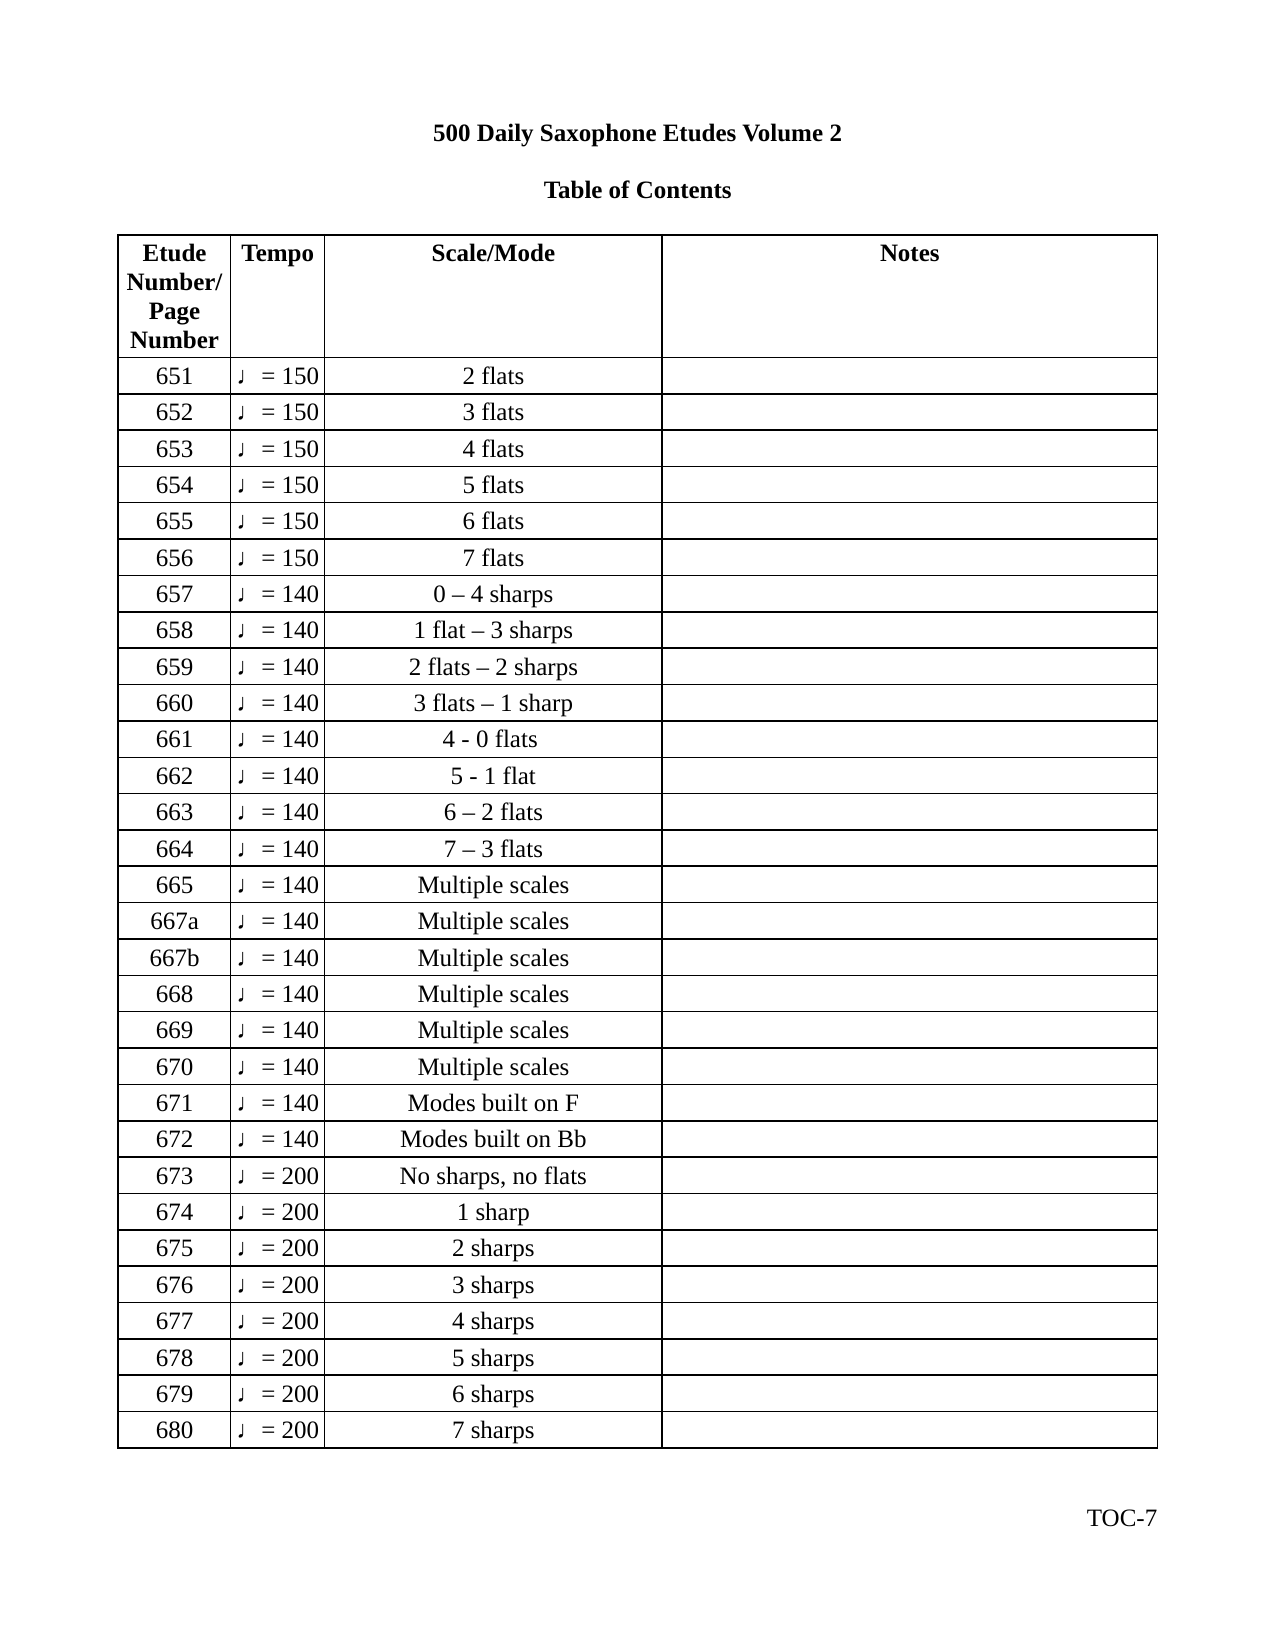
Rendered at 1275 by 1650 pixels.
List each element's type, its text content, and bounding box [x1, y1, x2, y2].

table_cell [663, 867, 1157, 902]
table_header Etude Number/ Page Number [119, 236, 230, 356]
table_cell ♩= 150 [231, 431, 324, 466]
table_cell 658 [119, 613, 230, 647]
table_cell 7 flats [325, 540, 661, 574]
table_cell [663, 976, 1157, 1011]
table_cell Multiple scales [325, 976, 661, 1011]
table_cell 663 [119, 794, 230, 829]
table_cell Multiple scales [325, 1049, 661, 1083]
table_cell 652 [119, 395, 230, 429]
table_cell ♩= 200 [231, 1158, 324, 1193]
table_cell 657 [119, 576, 230, 611]
table_cell ♩= 140 [231, 722, 324, 756]
table_cell 668 [119, 976, 230, 1011]
table_cell 7 – 3 flats [325, 831, 661, 865]
table_cell ♩= 150 [231, 503, 324, 538]
table_cell 662 [119, 758, 230, 793]
table_cell ♩= 140 [231, 1122, 324, 1156]
table_cell [663, 1085, 1157, 1120]
table_cell ♩= 140 [231, 1012, 324, 1047]
table_cell [663, 1012, 1157, 1047]
table_cell 673 [119, 1158, 230, 1193]
table_cell Modes built on F [325, 1085, 661, 1120]
table_cell 5 flats [325, 467, 661, 502]
table_cell [663, 1049, 1157, 1083]
table_cell [663, 467, 1157, 502]
table_cell 671 [119, 1085, 230, 1120]
table_cell 670 [119, 1049, 230, 1083]
table_cell Multiple scales [325, 940, 661, 974]
table_cell 655 [119, 503, 230, 538]
table_cell 1 flat – 3 sharps [325, 613, 661, 647]
table_cell ♩= 200 [231, 1303, 324, 1338]
table_cell ♩= 150 [231, 395, 324, 429]
table_cell 6 sharps [325, 1376, 661, 1411]
table_cell 2 flats – 2 sharps [325, 649, 661, 684]
table_cell 5 - 1 flat [325, 758, 661, 793]
table_cell ♩= 140 [231, 867, 324, 902]
table_cell 669 [119, 1012, 230, 1047]
table_cell ♩= 200 [231, 1412, 324, 1447]
table_cell [663, 540, 1157, 574]
table_cell ♩= 200 [231, 1340, 324, 1374]
table_cell 674 [119, 1194, 230, 1229]
table_cell Modes built on Bb [325, 1122, 661, 1156]
table_cell Multiple scales [325, 867, 661, 902]
table_cell ♩= 150 [231, 467, 324, 502]
table_cell [663, 1267, 1157, 1302]
table_cell ♩= 140 [231, 758, 324, 793]
table_cell [663, 1194, 1157, 1229]
table_cell [663, 722, 1157, 756]
table_cell 653 [119, 431, 230, 466]
table_cell 3 sharps [325, 1267, 661, 1302]
table_cell 651 [119, 358, 230, 393]
table_cell 659 [119, 649, 230, 684]
table_cell 656 [119, 540, 230, 574]
table_cell 1 sharp [325, 1194, 661, 1229]
table_cell 672 [119, 1122, 230, 1156]
table_cell 2 flats [325, 358, 661, 393]
table_cell [663, 1412, 1157, 1447]
table_cell 676 [119, 1267, 230, 1302]
table_cell ♩= 200 [231, 1267, 324, 1302]
table_cell 665 [119, 867, 230, 902]
table_cell ♩= 140 [231, 576, 324, 611]
table_cell [663, 1303, 1157, 1338]
table_cell 7 sharps [325, 1412, 661, 1447]
table_cell 4 - 0 flats [325, 722, 661, 756]
table_cell [663, 758, 1157, 793]
table_cell 667a [119, 903, 230, 938]
table_cell ♩= 200 [231, 1194, 324, 1229]
table_cell 2 sharps [325, 1231, 661, 1265]
table_cell 0 – 4 sharps [325, 576, 661, 611]
table_cell ♩= 150 [231, 358, 324, 393]
table_cell 654 [119, 467, 230, 502]
table_cell 6 flats [325, 503, 661, 538]
table_cell 4 sharps [325, 1303, 661, 1338]
table_cell [663, 395, 1157, 429]
table_cell [663, 1158, 1157, 1193]
table_header Notes [663, 236, 1157, 356]
table_cell ♩= 140 [231, 1085, 324, 1120]
table_cell ♩= 140 [231, 613, 324, 647]
table_header Scale/Mode [325, 236, 661, 356]
table_cell ♩= 140 [231, 1049, 324, 1083]
table_cell 667b [119, 940, 230, 974]
table_cell 678 [119, 1340, 230, 1374]
table_cell 680 [119, 1412, 230, 1447]
table_cell ♩= 140 [231, 649, 324, 684]
table_cell [663, 940, 1157, 974]
table_cell ♩= 150 [231, 540, 324, 574]
table_cell [663, 903, 1157, 938]
table_cell [663, 1231, 1157, 1265]
table_cell 661 [119, 722, 230, 756]
table_cell 675 [119, 1231, 230, 1265]
table_cell [663, 649, 1157, 684]
table_cell 3 flats – 1 sharp [325, 685, 661, 720]
table_cell Multiple scales [325, 1012, 661, 1047]
table_cell ♩= 140 [231, 685, 324, 720]
table_cell ♩= 140 [231, 903, 324, 938]
table_cell [663, 431, 1157, 466]
table_cell 664 [119, 831, 230, 865]
table_cell 660 [119, 685, 230, 720]
table_cell [663, 358, 1157, 393]
table_cell 6 – 2 flats [325, 794, 661, 829]
table_cell [663, 503, 1157, 538]
table_cell ♩= 140 [231, 794, 324, 829]
table_cell ♩= 140 [231, 976, 324, 1011]
table_cell ♩= 140 [231, 940, 324, 974]
table_cell ♩= 200 [231, 1231, 324, 1265]
table_cell 4 flats [325, 431, 661, 466]
table_cell 677 [119, 1303, 230, 1338]
table_cell No sharps, no flats [325, 1158, 661, 1193]
table_cell [663, 576, 1157, 611]
table_header Tempo [231, 236, 324, 356]
table_cell ♩= 140 [231, 831, 324, 865]
table_cell [663, 613, 1157, 647]
table_cell 679 [119, 1376, 230, 1411]
table_cell [663, 794, 1157, 829]
table_cell [663, 1340, 1157, 1374]
table_cell [663, 685, 1157, 720]
table_cell Multiple scales [325, 903, 661, 938]
table_cell [663, 831, 1157, 865]
table_cell ♩= 200 [231, 1376, 324, 1411]
table_cell 5 sharps [325, 1340, 661, 1374]
table_cell [663, 1122, 1157, 1156]
table_cell 3 flats [325, 395, 661, 429]
table_cell [663, 1376, 1157, 1411]
